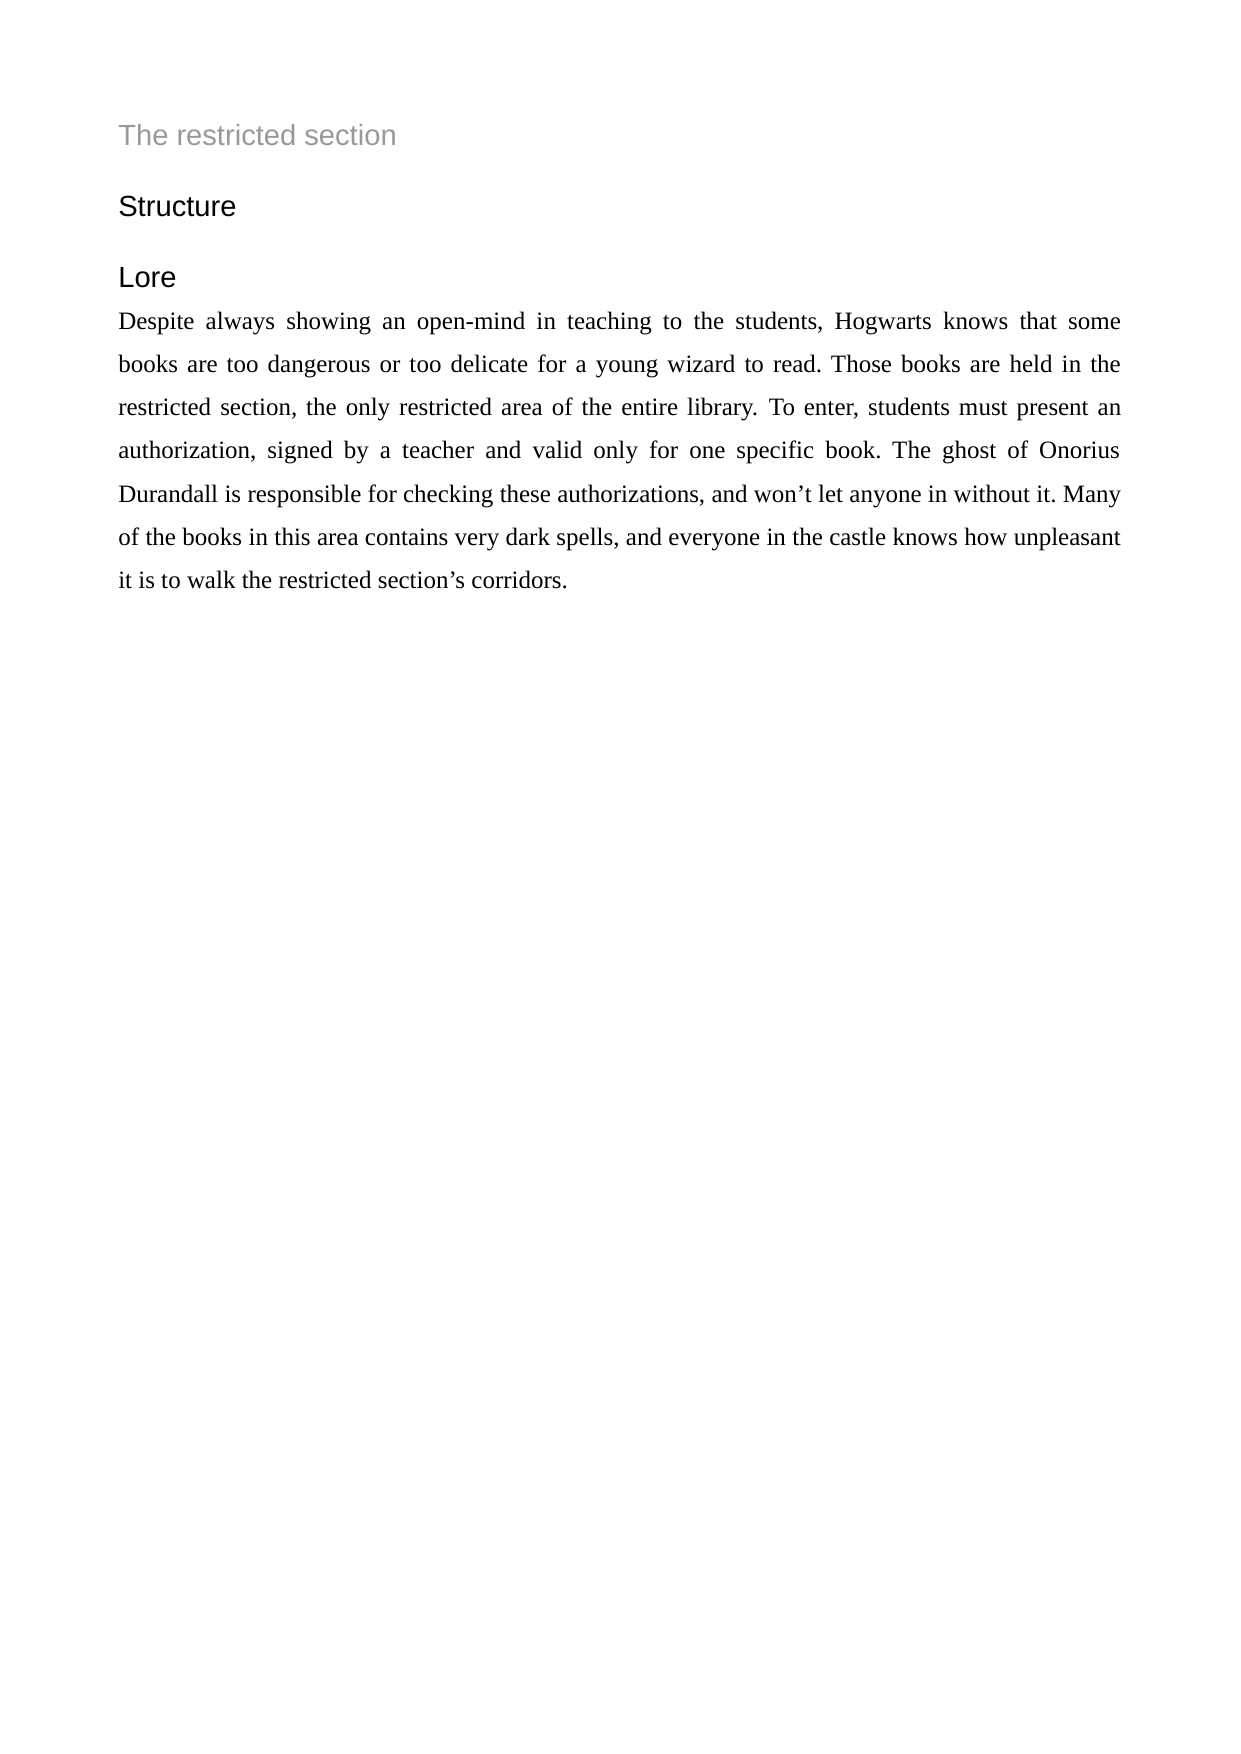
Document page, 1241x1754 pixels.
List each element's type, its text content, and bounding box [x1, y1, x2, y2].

subtitle Lore [118, 260, 1122, 294]
subtitle Structure [118, 189, 1122, 223]
subtitle The restricted section [118, 118, 1122, 152]
text Despite always showing an open-mind in teaching to the students, Hogwarts knows that some books are too dangerous or too delicate for a young wizard to read. Those books are held in the restricted section, the only restricted area of the entire library. To enter, students must present an authorization, signed by a teacher and valid only for one specific book. The ghost of Onorius Durandall is responsible for checking these authorizations, and won’t let anyone in without it. Many of the books in this area contains very dark spells, and everyone in the castle knows how unpleasant it is to walk the restricted section’s corridors. [118, 306, 1122, 594]
